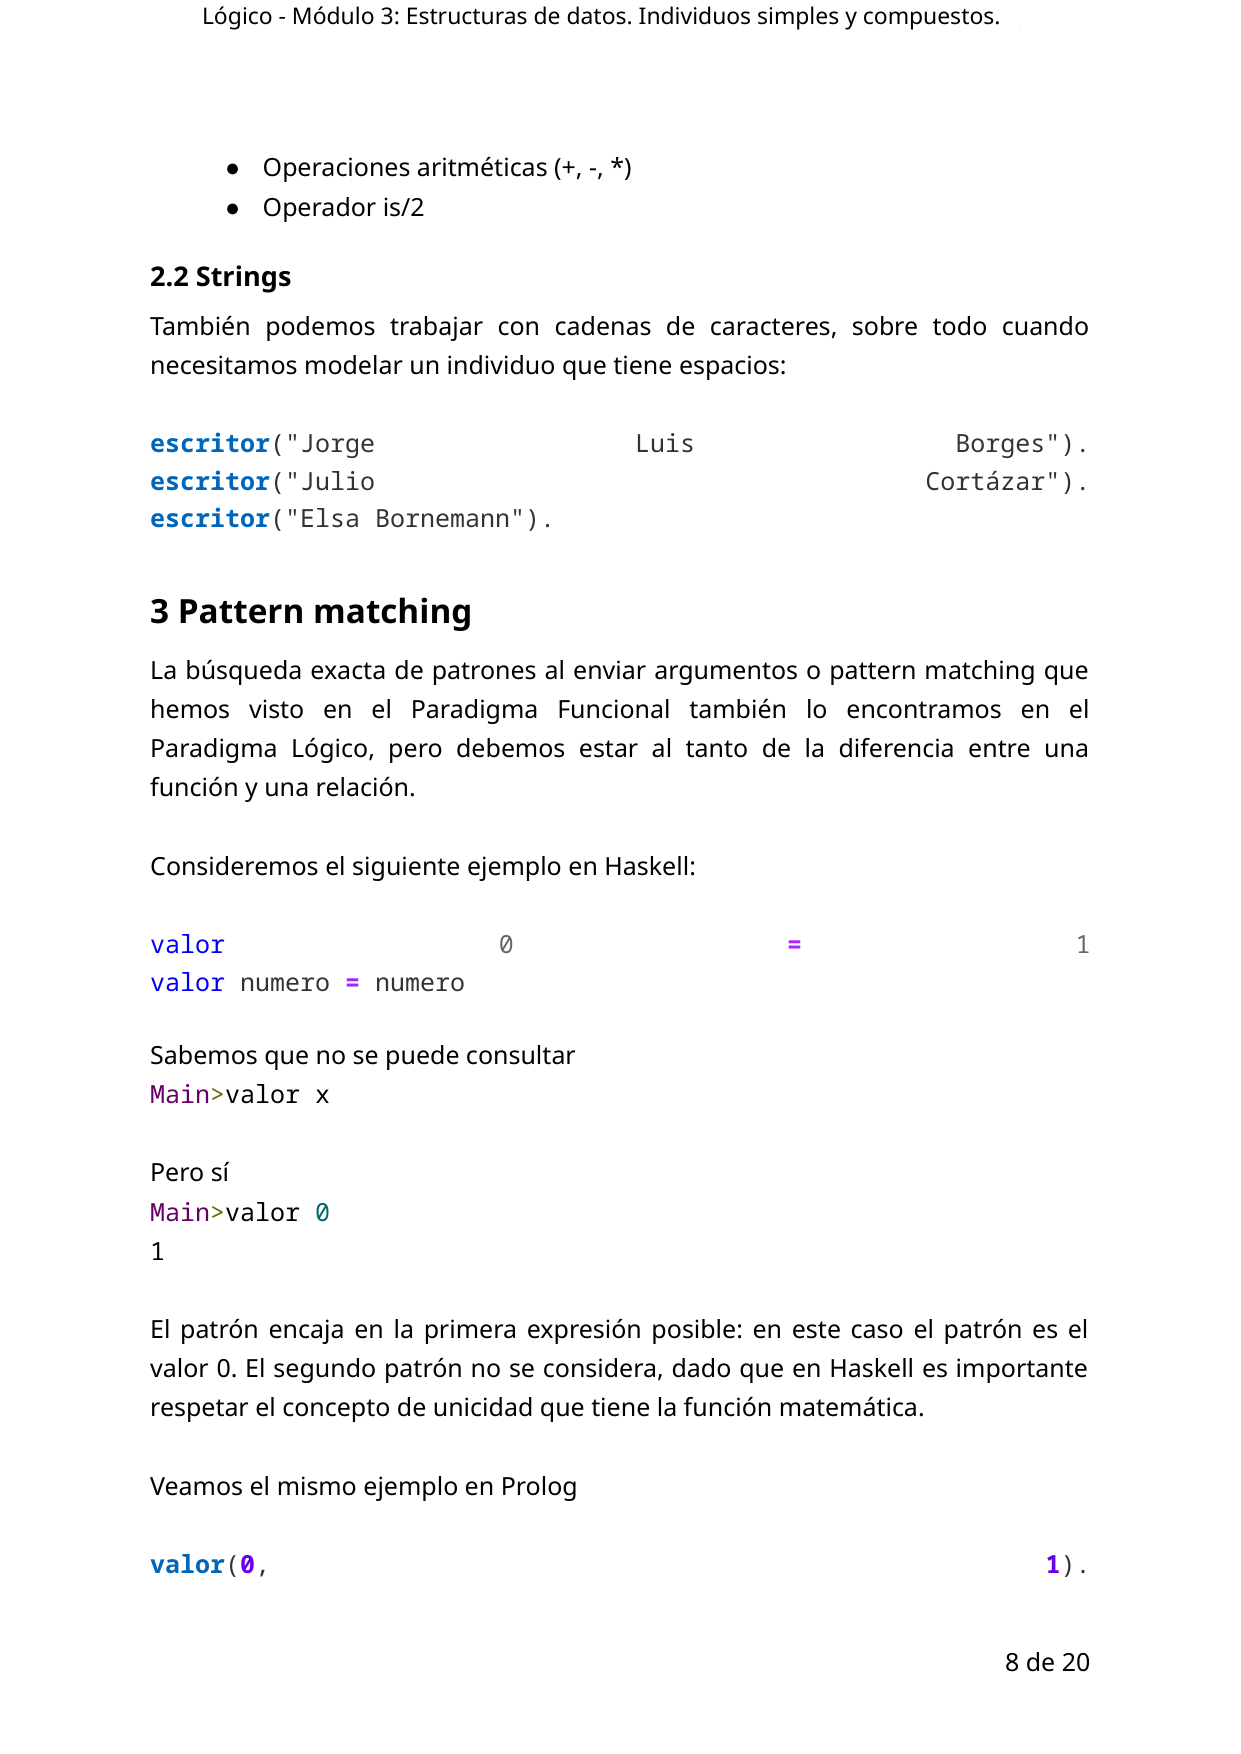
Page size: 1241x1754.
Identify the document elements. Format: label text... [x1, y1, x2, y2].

text Pero sí [150, 1155, 1090, 1189]
text valor(0, 1). [150, 1547, 1090, 1581]
list Operaciones aritméticas (+, -, *) [225, 150, 1090, 184]
list Operador is/2 [225, 189, 1090, 223]
subtitle 3 Pattern matching [150, 588, 1090, 633]
text Main>valor x [150, 1077, 1090, 1111]
subtitle 2.2 Strings [150, 257, 1090, 294]
text valor 0 = 1 valor numero = numero [150, 927, 1090, 998]
text La búsqueda exacta de patrones al enviar argumentos o pattern matching que hemos visto en el Paradigma Funcional también lo encontramos en el Paradigma Lógico, pero debemos estar al tanto de la diferencia entre una función y una relación. [150, 653, 1090, 804]
text Sabemos que no se puede consultar [150, 1037, 1090, 1072]
text El patrón encaja en la primera expresión posible: en este caso el patrón es el valor 0. El segundo patrón no se considera, dado que en Haskell es importante respetar el concepto de unicidad que tiene la función matemática. [150, 1312, 1090, 1424]
text También podemos trabajar con cadenas de caracteres, sobre todo cuando necesitamos modelar un individuo que tiene espacios: [150, 308, 1090, 381]
text 1 [150, 1233, 1090, 1267]
text Veamos el mismo ejemplo en Prolog [150, 1468, 1090, 1502]
text Consideremos el siguiente ejemplo en Haskell: [150, 848, 1090, 882]
text Main>valor 0 [150, 1194, 1090, 1228]
text escritor("Jorge Luis Borges"). escritor("Julio Cortázar"). escritor("Elsa Bornemann"). [150, 426, 1090, 534]
